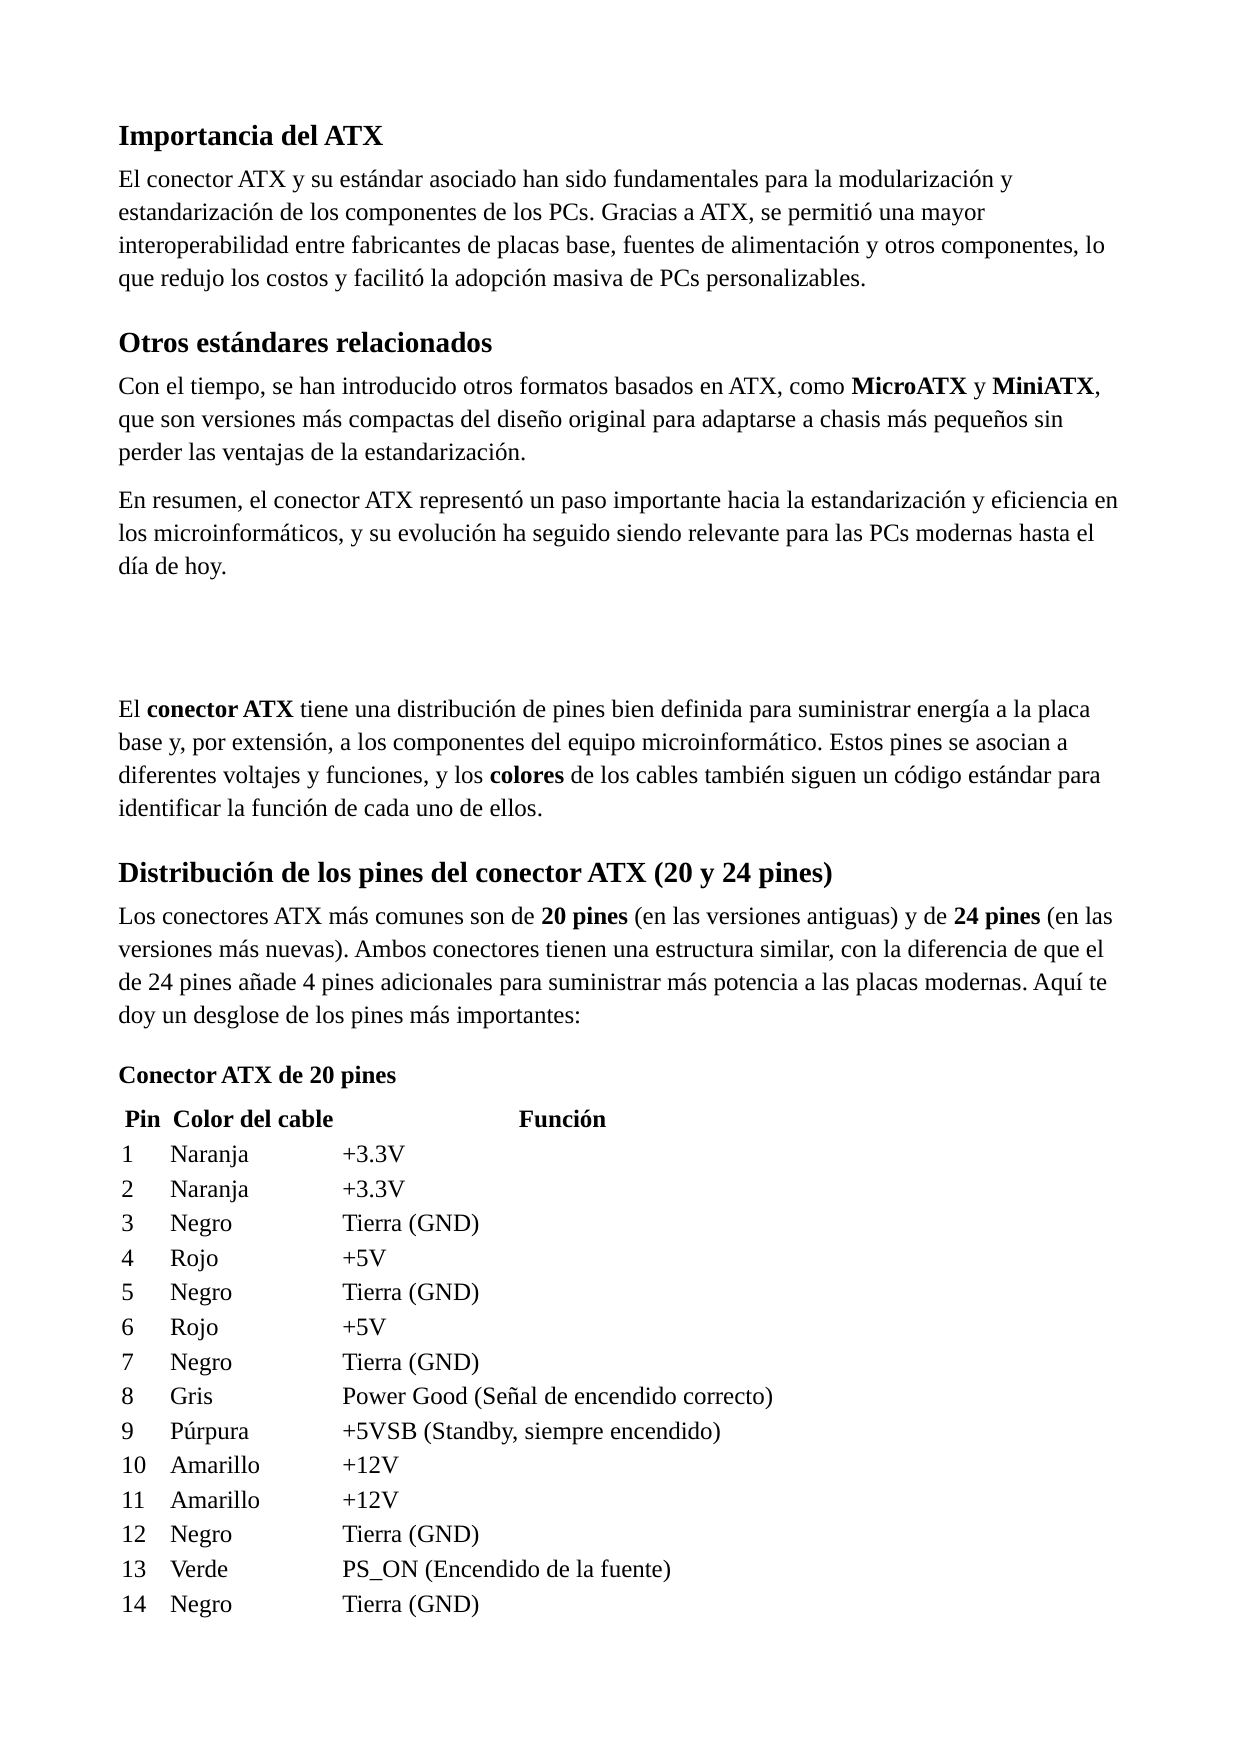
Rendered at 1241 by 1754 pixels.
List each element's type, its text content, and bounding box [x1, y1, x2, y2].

table_cell Negro [167, 1586, 339, 1620]
table_cell +5V [339, 1240, 786, 1274]
table_cell Tierra (GND) [339, 1586, 786, 1620]
table_cell Rojo [167, 1240, 339, 1274]
table_cell 9 [118, 1413, 167, 1447]
table_cell +3.3V [339, 1136, 786, 1171]
subtitle Conector ATX de 20 pines [118, 1060, 1122, 1089]
subtitle Distribución de los pines del conector ATX (20 y 24 pines) [118, 855, 1122, 889]
table_cell Tierra (GND) [339, 1275, 786, 1309]
text El conector ATX tiene una distribución de pines bien definida para suministrar energía a la placa base y, por extensión, a los componentes del equipo microinformático. Estos pines se asocian a diferentes voltajes y funciones, y los colores de los cables también siguen un código estándar para identificar la función de cada uno de ellos. [118, 694, 1122, 822]
table_cell Naranja [167, 1136, 339, 1171]
subtitle Otros estándares relacionados [118, 325, 1122, 359]
table_cell +5VSB (Standby, siempre encendido) [339, 1413, 786, 1447]
table_cell 4 [118, 1240, 167, 1274]
table_cell 10 [118, 1448, 167, 1482]
table_cell +12V [339, 1482, 786, 1517]
table_cell Tierra (GND) [339, 1344, 786, 1378]
table_cell +5V [339, 1309, 786, 1344]
table_cell 11 [118, 1482, 167, 1517]
table_header Color del cable [167, 1102, 339, 1136]
text El conector ATX y su estándar asociado han sido fundamentales para la modularización y estandarización de los componentes de los PCs. Gracias a ATX, se permitió una mayor interoperabilidad entre fabricantes de placas base, fuentes de alimentación y otros componentes, lo que redujo los costos y facilitó la adopción masiva de PCs personalizables. [118, 164, 1122, 292]
table_cell Negro [167, 1275, 339, 1309]
table_header Pin [118, 1102, 167, 1136]
table_cell 1 [118, 1136, 167, 1171]
table_cell Negro [167, 1344, 339, 1378]
table_cell Amarillo [167, 1448, 339, 1482]
table_cell 14 [118, 1586, 167, 1620]
table_cell +12V [339, 1448, 786, 1482]
table_cell 12 [118, 1517, 167, 1551]
table_header Función [339, 1102, 786, 1136]
table_cell Púrpura [167, 1413, 339, 1447]
table_cell Naranja [167, 1171, 339, 1205]
table_cell Verde [167, 1551, 339, 1586]
table_cell 2 [118, 1171, 167, 1205]
table_cell Tierra (GND) [339, 1205, 786, 1240]
table_cell 7 [118, 1344, 167, 1378]
table_cell Negro [167, 1517, 339, 1551]
table_cell 8 [118, 1378, 167, 1413]
table_cell Power Good (Señal de encendido correcto) [339, 1378, 786, 1413]
text Con el tiempo, se han introducido otros formatos basados en ATX, como MicroATX y MiniATX, que son versiones más compactas del diseño original para adaptarse a chasis más pequeños sin perder las ventajas de la estandarización. [118, 371, 1122, 466]
subtitle Importancia del ATX [118, 118, 1122, 152]
table_cell 13 [118, 1551, 167, 1586]
text En resumen, el conector ATX representó un paso importante hacia la estandarización y eficiencia en los microinformáticos, y su evolución ha seguido siendo relevante para las PCs modernas hasta el día de hoy. [118, 485, 1122, 580]
table_cell 5 [118, 1275, 167, 1309]
table_cell +3.3V [339, 1171, 786, 1205]
table_cell 3 [118, 1205, 167, 1240]
table_cell Negro [167, 1205, 339, 1240]
table_cell Rojo [167, 1309, 339, 1344]
table_cell PS_ON (Encendido de la fuente) [339, 1551, 786, 1586]
text Los conectores ATX más comunes son de 20 pines (en las versiones antiguas) y de 24 pines (en las versiones más nuevas). Ambos conectores tienen una estructura similar, con la diferencia de que el de 24 pines añade 4 pines adicionales para suministrar más potencia a las placas modernas. Aquí te doy un desglose de los pines más importantes: [118, 901, 1122, 1029]
table_cell 6 [118, 1309, 167, 1344]
table_cell Amarillo [167, 1482, 339, 1517]
table_cell Tierra (GND) [339, 1517, 786, 1551]
table_cell Gris [167, 1378, 339, 1413]
